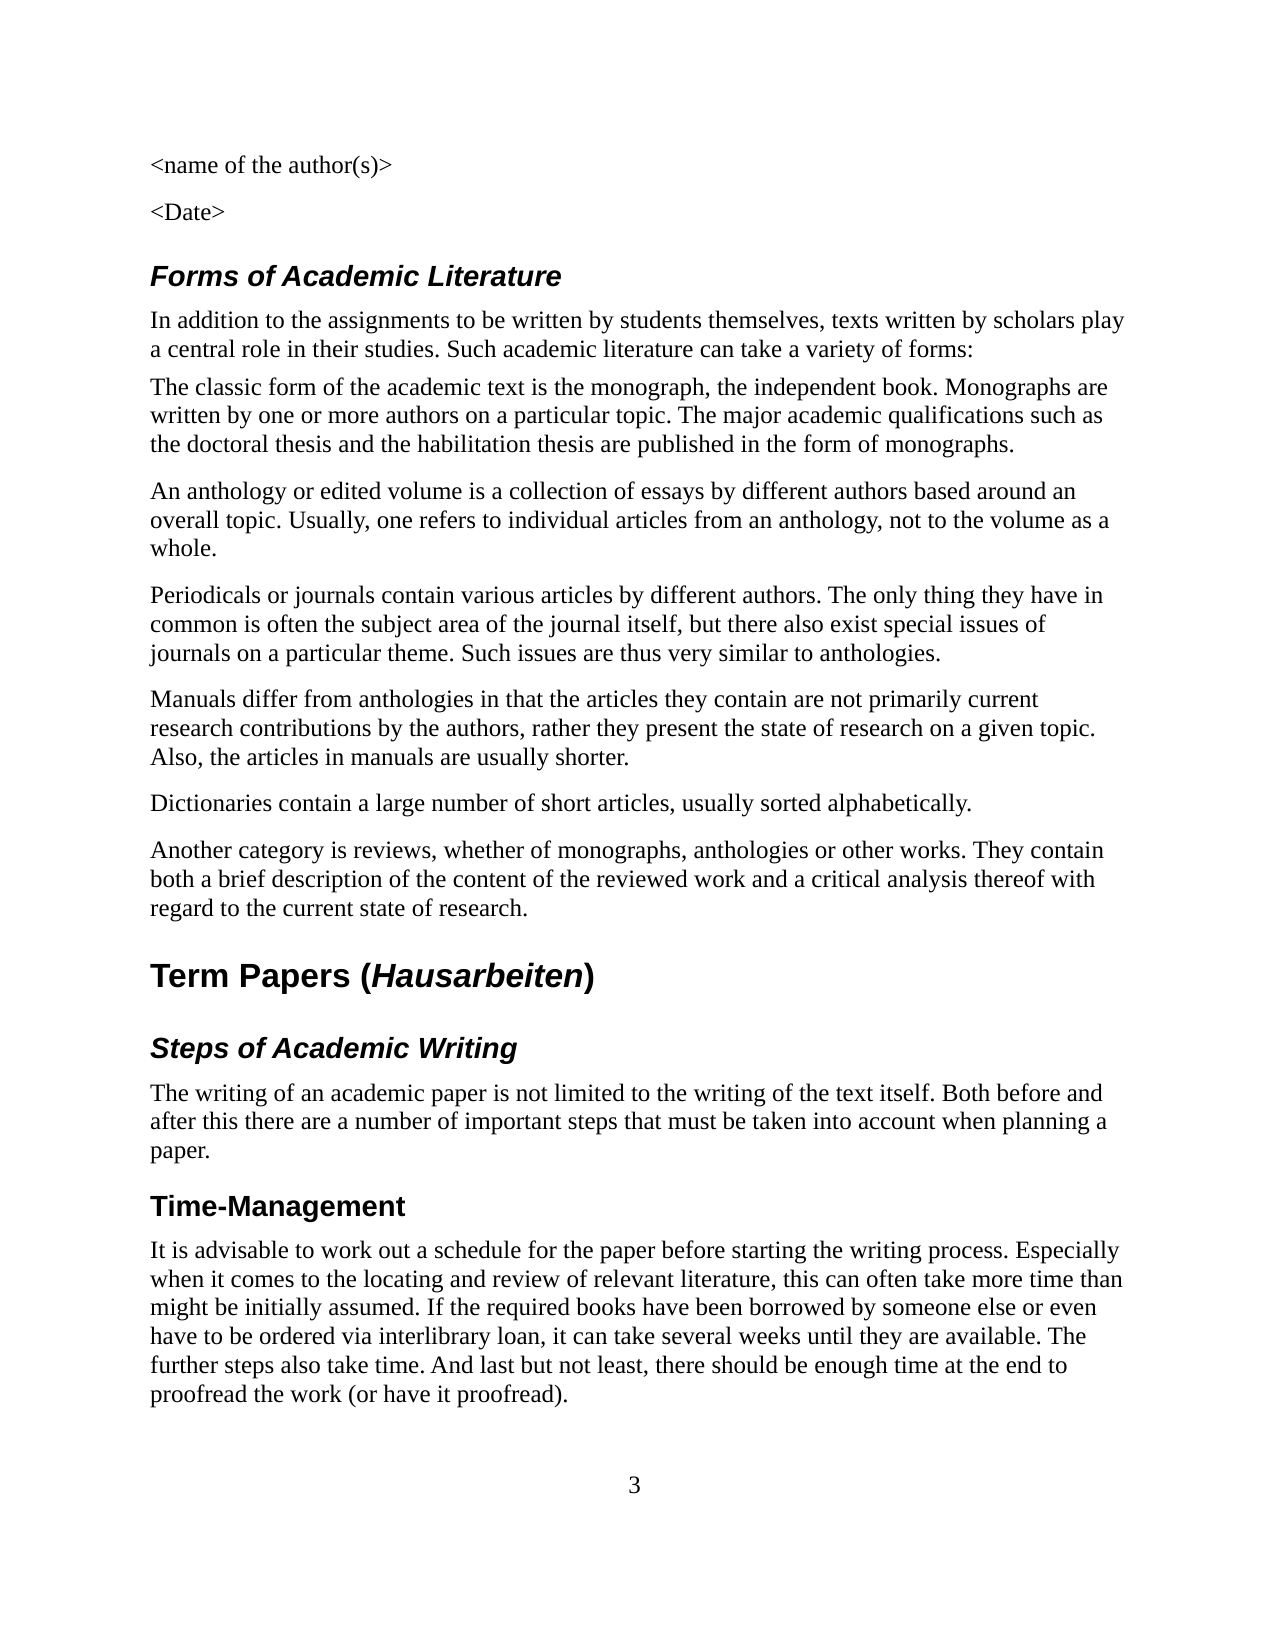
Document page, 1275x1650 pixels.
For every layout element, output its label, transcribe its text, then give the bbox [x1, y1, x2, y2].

subtitle Steps of Academic Writing [150, 1032, 1125, 1065]
text The classic form of the academic text is the monograph, the independent book. Monographs are written by one or more authors on a particular topic. The major academic qualifications such as the doctoral thesis and the habilitation thesis are published in the form of monographs. [150, 372, 1125, 458]
text Dictionaries contain a large number of short articles, usually sorted alphabetically. [150, 788, 1125, 817]
subtitle Term Papers (Hausarbeiten) [150, 955, 1125, 994]
text <name of the author(s)> [150, 150, 1125, 179]
subtitle Forms of Academic Literature [150, 259, 1125, 293]
text <Date> [150, 197, 1125, 225]
text Periodicals or journals contain various articles by different authors. The only thing they have in common is often the subject area of the journal itself, but there also exist special issues of journals on a particular theme. Such issues are thus very similar to anthologies. [150, 580, 1125, 666]
text The writing of an academic paper is not limited to the writing of the text itself. Both before and after this there are a number of important steps that must be taken into account when planning a paper. [150, 1078, 1125, 1164]
subtitle Time-Management [150, 1189, 1125, 1222]
text Another category is reviews, whether of monographs, anthologies or other works. They contain both a brief description of the content of the reviewed work and a critical analysis thereof with regard to the current state of research. [150, 835, 1125, 921]
text Manuals differ from anthologies in that the articles they contain are not primarily current research contributions by the authors, rather they present the state of research on a given topic. Also, the articles in manuals are usually shorter. [150, 684, 1125, 771]
text It is advisable to work out a schedule for the paper before starting the writing process. Especially when it comes to the locating and review of relevant literature, this can often take more time than might be initially assumed. If the required books have been borrowed by someone else or even have to be ordered via interlibrary loan, it can take several weeks until they are available. The further steps also take time. And last but not least, there should be enough time at the end to proofread the work (or have it proofread). [150, 1235, 1125, 1407]
text An anthology or edited volume is a collection of essays by different authors based around an overall topic. Usually, one refers to individual articles from an anthology, not to the volume as a whole. [150, 476, 1125, 562]
text In addition to the assignments to be written by students themselves, texts written by scholars play a central role in their studies. Such academic literature can take a variety of forms: [150, 305, 1125, 363]
